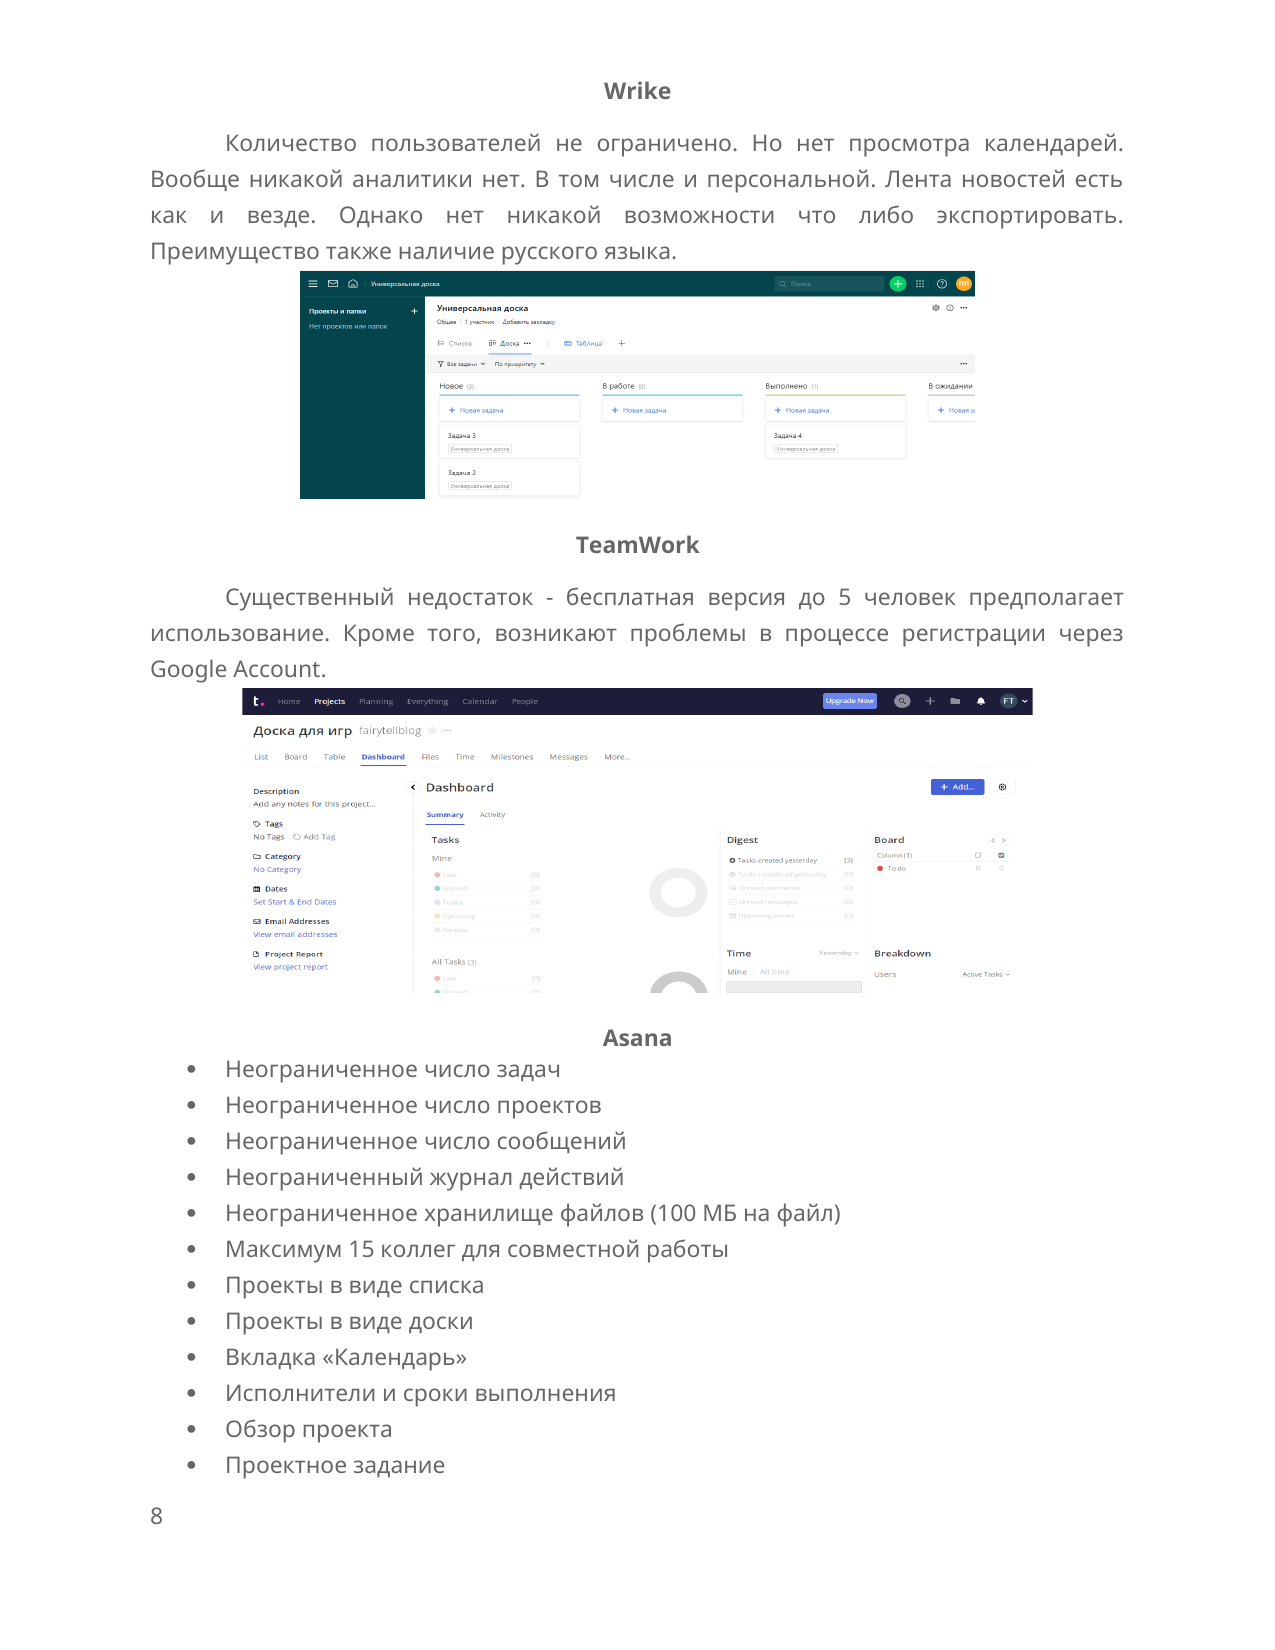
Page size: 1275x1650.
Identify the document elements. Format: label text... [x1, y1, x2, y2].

text Количество пользователей не ограничено. Но нет просмотра календарей. Вообще никакой аналитики нет. В том числе и персональной. Лента новостей есть как и везде. Однако нет никакой возможности что либо экспортировать. Преимущество также наличие русского языка. [150, 127, 1125, 266]
list Неограниченное число проектов [187, 1089, 1125, 1121]
list Исполнители и сроки выполнения [187, 1377, 1125, 1408]
list Обзор проекта [187, 1413, 1125, 1444]
list Неограниченное хранилище файлов (100 МБ на файл) [187, 1197, 1125, 1228]
list Неограниченный журнал действий [187, 1161, 1125, 1192]
list Вкладка «Календарь» [187, 1341, 1125, 1372]
subtitle TeamWork [150, 529, 1125, 560]
list Неограниченное число сообщений [187, 1125, 1125, 1156]
list Максимум 15 коллег для совместной работы [187, 1233, 1125, 1264]
list Проекты в виде списка [187, 1269, 1125, 1300]
list Проекты в виде доски [187, 1305, 1125, 1336]
list Проектное задание [187, 1449, 1125, 1480]
subtitle Asana [150, 1022, 1125, 1053]
text Существенный недостаток - бесплатная версия до 5 человек предполагает использование. Кроме того, возникают проблемы в процессе регистрации через Google Account. [150, 581, 1125, 684]
list Неограниченное число задач [187, 1053, 1125, 1084]
subtitle Wrike [150, 75, 1125, 106]
